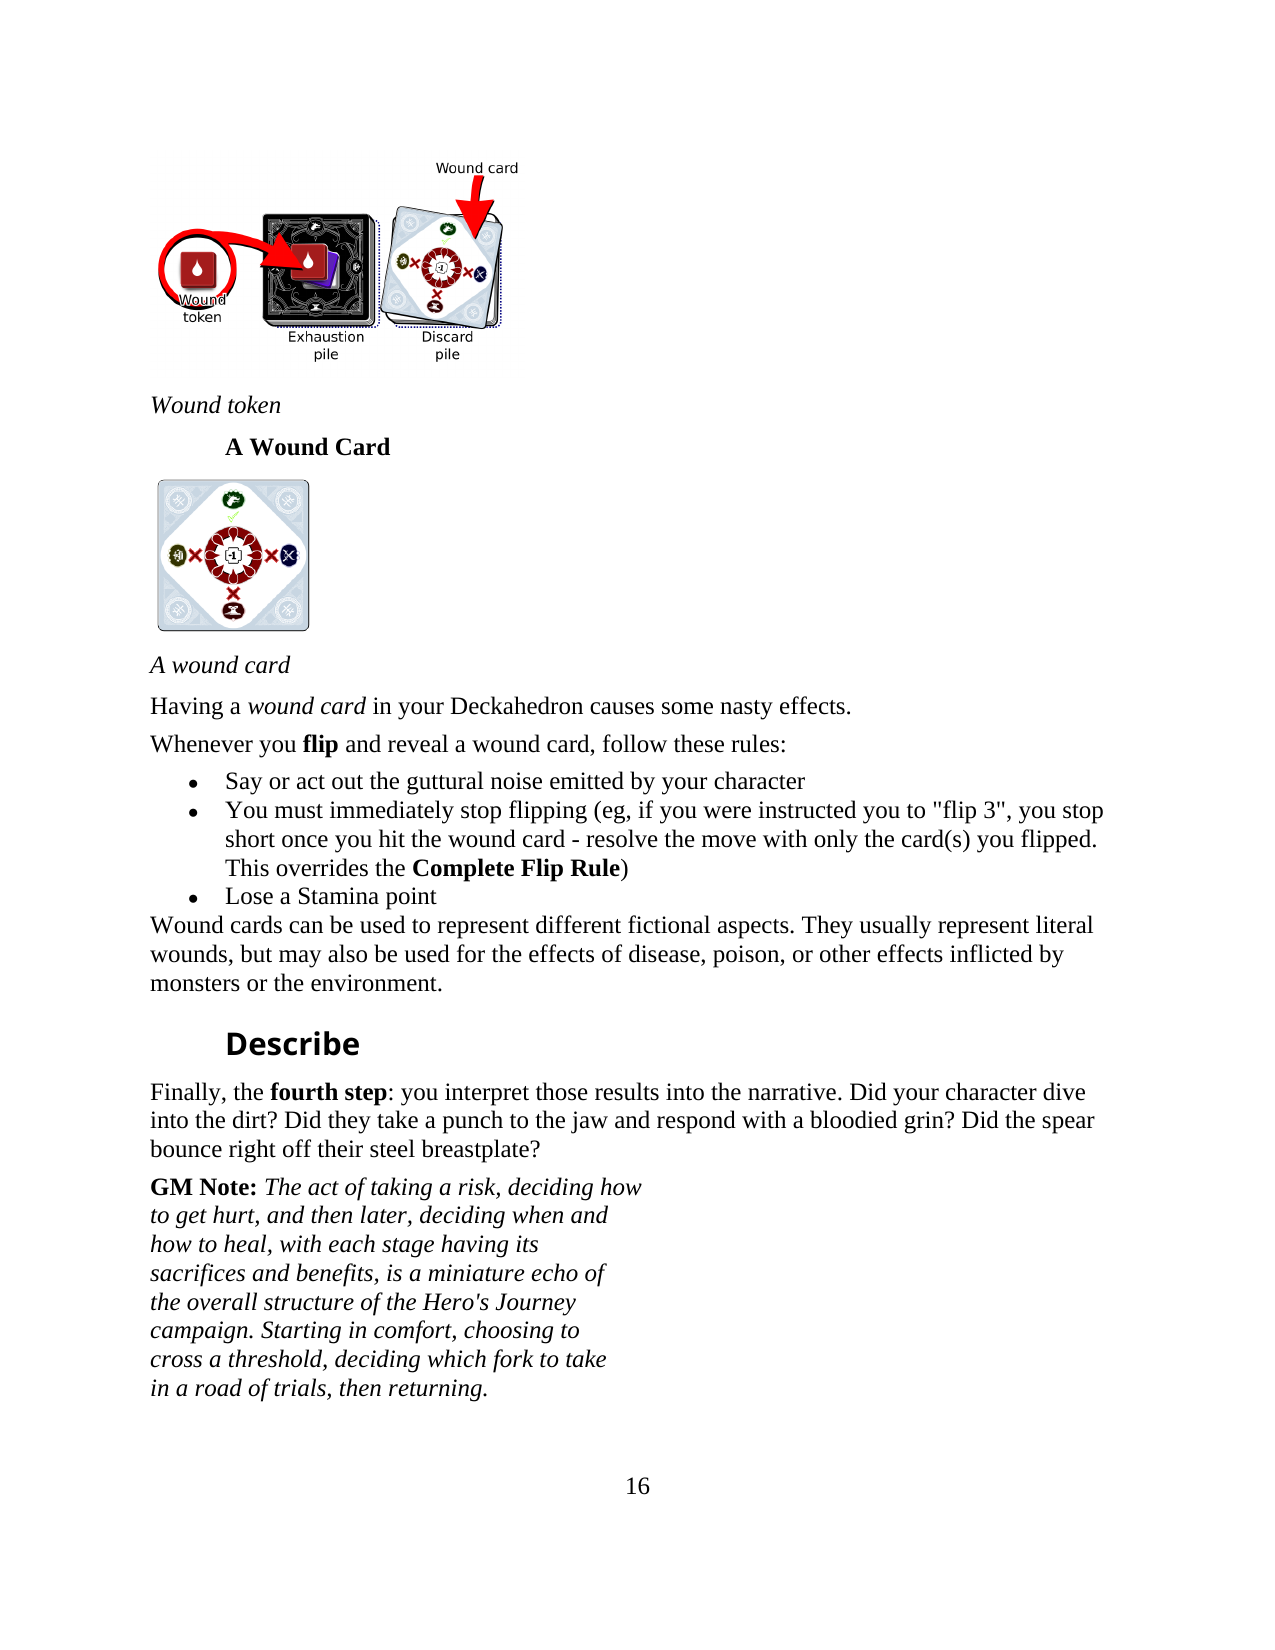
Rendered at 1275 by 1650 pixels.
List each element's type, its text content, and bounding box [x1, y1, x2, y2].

text Having a wound card in your Deckahedron causes some nasty effects. [150, 691, 1125, 720]
subtitle Describe [150, 1021, 1125, 1064]
picture [150, 150, 525, 378]
text Wound token [150, 390, 1125, 419]
text Finally, the fourth step: you interpret those results into the narrative. Did your character dive into the dirt? Did they take a punch to the jaw and respond with a bloodied grin? Did the spear bounce right off their steel breastplate? [150, 1077, 1125, 1163]
subtitle A Wound Card [162, 432, 1125, 460]
list Lose a Stamina point [187, 881, 1125, 910]
list Say or act out the guttural noise emitted by your character [187, 766, 1125, 795]
picture [150, 472, 315, 638]
text Whenever you flip and reveal a wound card, follow these rules: [150, 729, 1125, 757]
text Wound cards can be used to represent different fictional aspects. They usually represent literal wounds, but may also be used for the effects of disease, poison, or other effects inflicted by monsters or the environment. [150, 910, 1125, 996]
text A wound card [150, 650, 1125, 678]
list You must immediately stop flipping (eg, if you were instructed you to "flip 3", you stop short once you hit the wound card - resolve the move with only the card(s) you flipped. This overrides the Complete Flip Rule) [187, 795, 1125, 881]
text GM Note: The act of taking a risk, deciding how to get hurt, and then later, deciding when and how to heal, with each stage having its sacrifices and benefits, is a miniature echo of the overall structure of the Hero's Journey campaign. Starting in comfort, choosing to cross a threshold, deciding which fork to take in a road of trials, then returning. [150, 1172, 1125, 1402]
